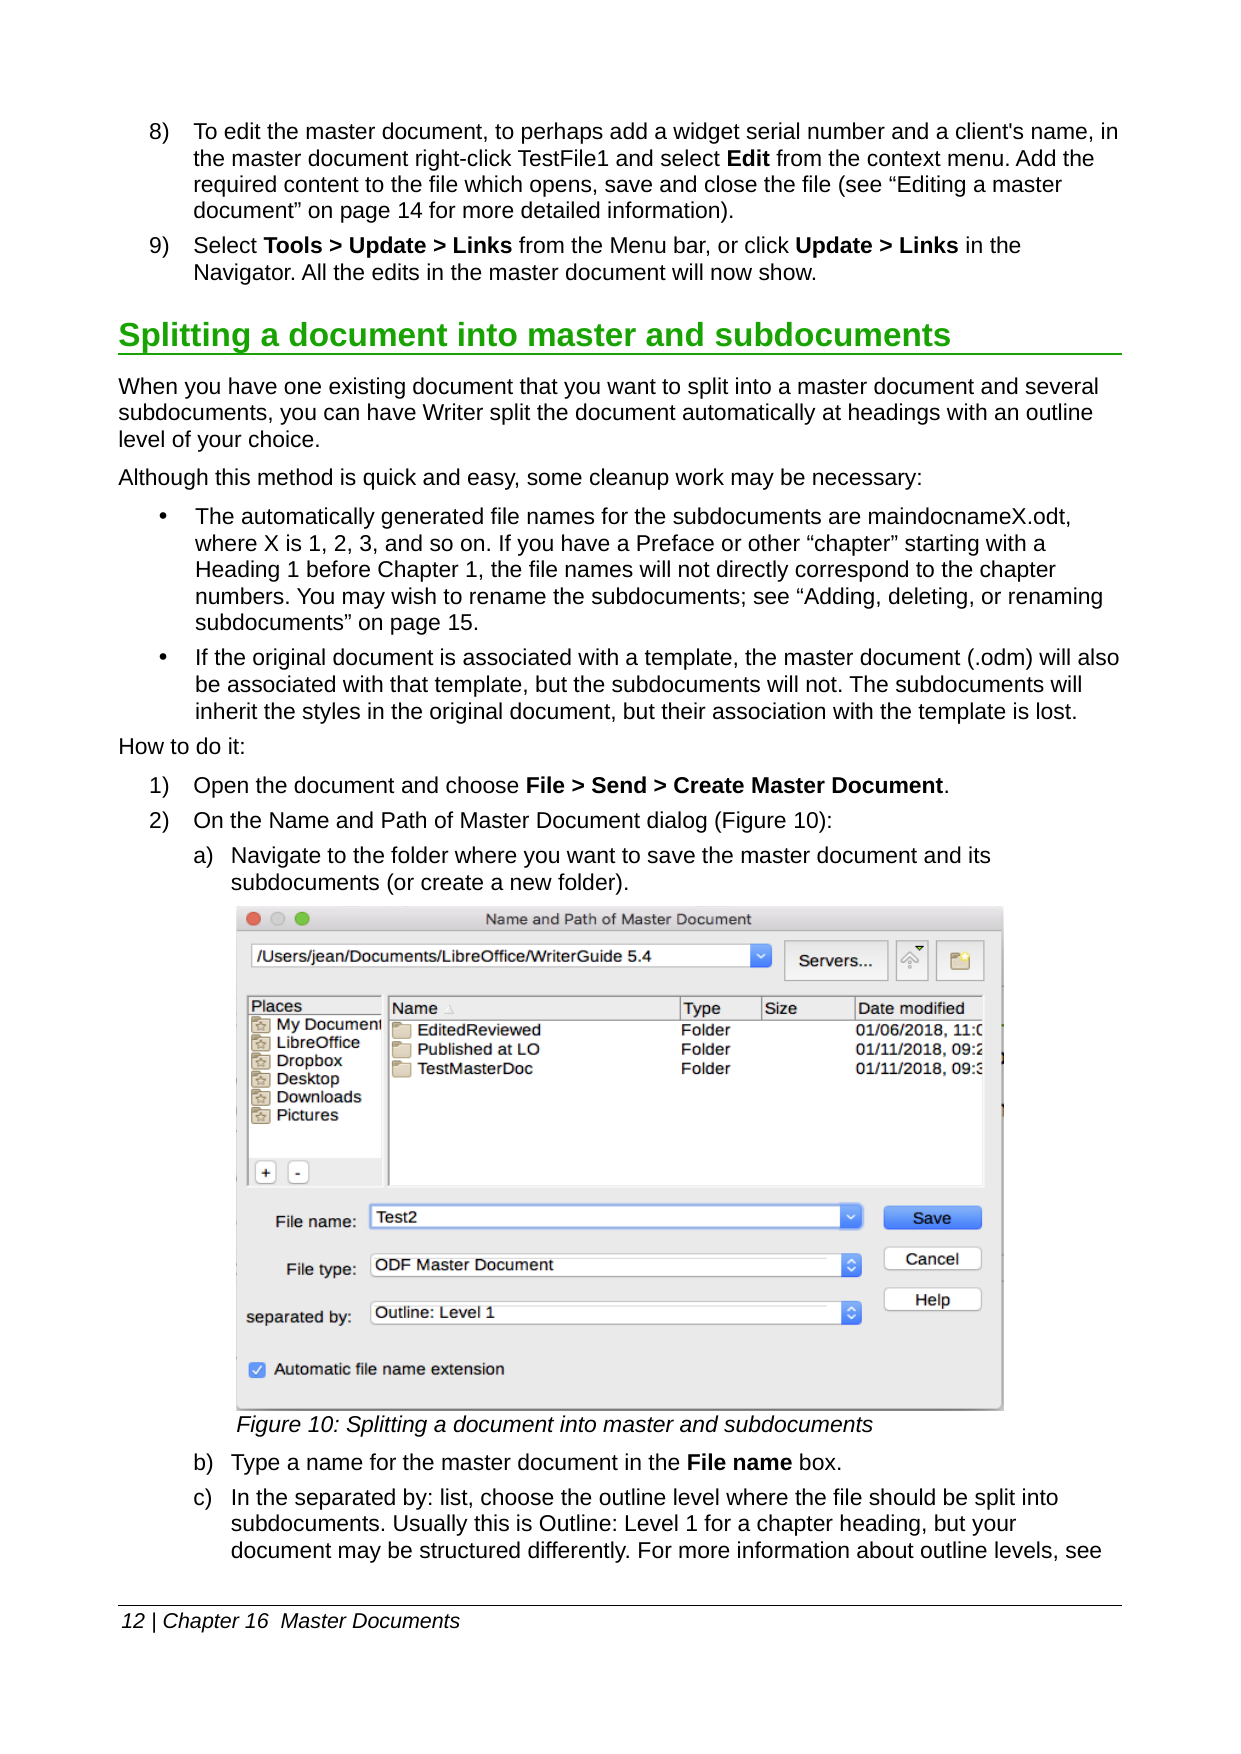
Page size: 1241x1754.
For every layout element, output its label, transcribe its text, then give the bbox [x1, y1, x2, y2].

list Open the document and choose File > Send > Create Master Document. [169, 772, 1122, 798]
list On the Name and Path of Master Document dialog (Figure 10): [169, 807, 1122, 833]
list Select Tools > Update > Links from the Menu bar, or click Update > Links in the Navigator. All the edits in the master document will now show. [169, 232, 1122, 285]
list Type a name for the master document in the File name box. [193, 1449, 1122, 1475]
picture [236, 906, 1004, 1411]
text Figure 10: Splitting a document into master and subdocuments [236, 1411, 1004, 1437]
list To edit the master document, to perhaps add a widget serial number and a client's name, in the master document right-click TestFile1 and select Edit from the context menu. Add the required content to the file which opens, save and close the file (see “Editing a master document” on page 14 for more detailed information). [169, 118, 1122, 223]
subtitle Splitting a document into master and subdocuments [118, 314, 1122, 353]
list In the separated by: list, choose the outline level where the file should be split into subdocuments. Usually this is Outline: Level 1 for a chapter heading, but your document may be structured differently. For more information about outline levels, see [193, 1484, 1122, 1563]
text When you have one existing document that you want to split into a master document and several subdocuments, you can have Writer split the document automatically at headings with an outline level of your choice. [118, 373, 1122, 452]
list How to do it: [118, 733, 1122, 759]
list The automatically generated file names for the subdocuments are maindocnameX.odt, where X is 1, 2, 3, and so on. If you have a Preface or other “chapter” starting with a Heading 1 before Chapter 1, the file names will not directly correspond to the chapter numbers. You may wish to rename the subdocuments; see “Adding, deleting, or renaming subdocuments” on page 15. [156, 503, 1122, 636]
list If the original document is associated with a template, the master document (.odm) will also be associated with that template, but the subdocuments will not. The subdocuments will inherit the styles in the original document, but their association with the template is lost. [156, 644, 1122, 724]
list Although this method is quick and easy, some cleanup work may be necessary: [118, 464, 1122, 491]
list Navigate to the folder where you want to save the master document and its subdocuments (or create a new folder). [193, 842, 1122, 895]
